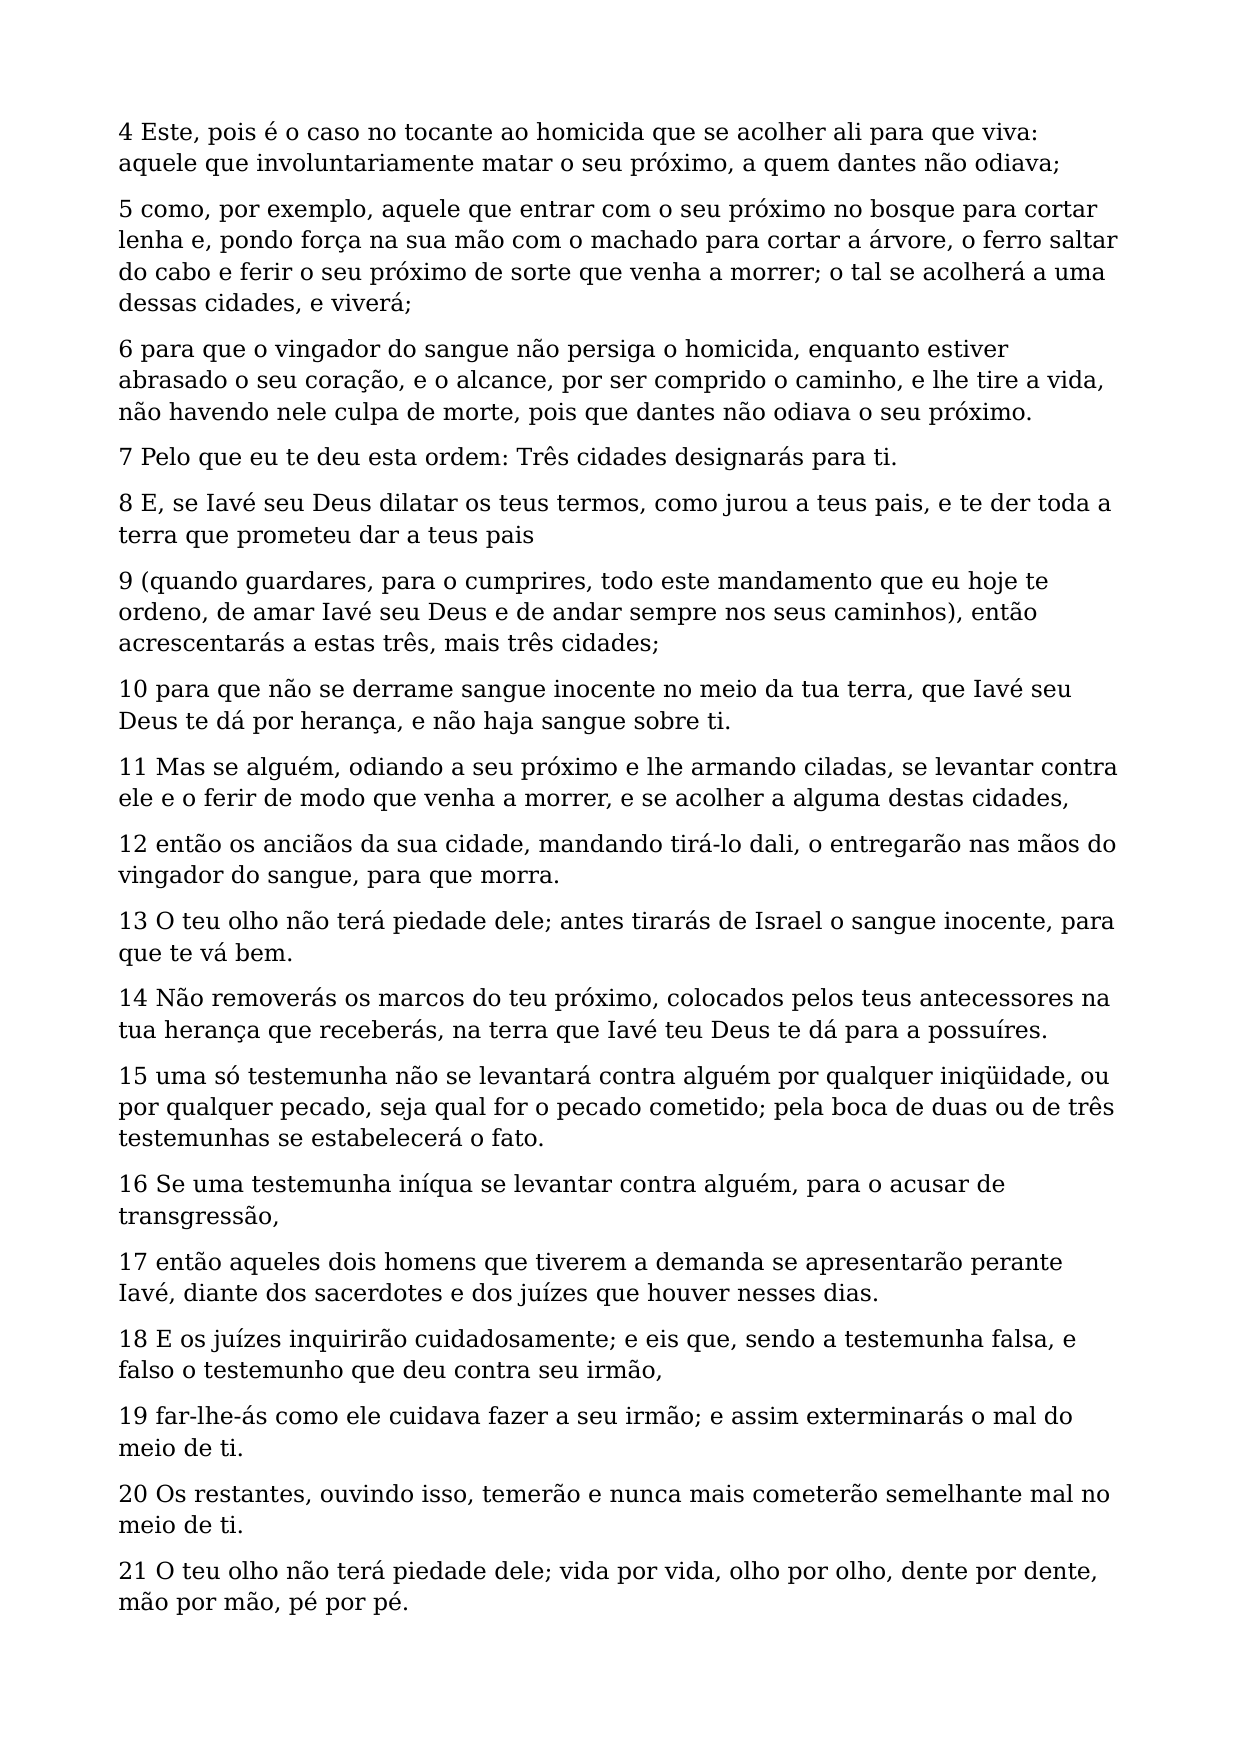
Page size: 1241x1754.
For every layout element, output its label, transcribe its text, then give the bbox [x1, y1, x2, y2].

text 11 Mas se alguém, odiando a seu próximo e lhe armando ciladas, se levantar contra ele e o ferir de modo que venha a morrer, e se acolher a alguma destas cidades, [118, 753, 1122, 812]
text 8 E, se Iavé seu Deus dilatar os teus termos, como jurou a teus pais, e te der toda a terra que prometeu dar a teus pais [118, 490, 1122, 549]
text 9 (quando guardares, para o cumprires, todo este mandamento que eu hoje te ordeno, de amar Iavé seu Deus e de andar sempre nos seus caminhos), então acrescentarás a estas três, mais três cidades; [118, 567, 1122, 657]
text 5 como, por exemplo, aquele que entrar com o seu próximo no bosque para cortar lenha e, pondo força na sua mão com o machado para cortar a árvore, o ferro saltar do cabo e ferir o seu próximo de sorte que venha a morrer; o tal se acolherá a uma dessas cidades, e viverá; [118, 195, 1122, 317]
text 17 então aqueles dois homens que tiverem a demanda se apresentarão perante Iavé, diante dos sacerdotes e dos juízes que houver nesses dias. [118, 1248, 1122, 1307]
text 7 Pelo que eu te deu esta ordem: Três cidades designarás para ti. [118, 444, 1122, 471]
text 15 uma só testemunha não se levantará contra alguém por qualquer iniqüidade, ou por qualquer pecado, seja qual for o pecado cometido; pela boca de duas ou de três testemunhas se estabelecerá o fato. [118, 1062, 1122, 1152]
text 6 para que o vingador do sangue não persiga o homicida, enquanto estiver abrasado o seu coração, e o alcance, por ser comprido o caminho, e lhe tire a vida, não havendo nele culpa de morte, pois que dantes não odiava o seu próximo. [118, 335, 1122, 425]
text 10 para que não se derrame sangue inocente no meio da tua terra, que Iavé seu Deus te dá por herança, e não haja sangue sobre ti. [118, 676, 1122, 734]
text 4 Este, pois é o caso no tocante ao homicida que se acolher ali para que viva: aquele que involuntariamente matar o seu próximo, a quem dantes não odiava; [118, 118, 1122, 177]
text 21 O teu olho não terá piedade dele; vida por vida, olho por olho, dente por dente, mão por mão, pé por pé. [118, 1557, 1122, 1616]
text 20 Os restantes, ouvindo isso, temerão e nunca mais cometerão semelhante mal no meio de ti. [118, 1480, 1122, 1539]
text 12 então os anciãos da sua cidade, mandando tirá-lo dali, o entregarão nas mãos do vingador do sangue, para que morra. [118, 831, 1122, 889]
text 16 Se uma testemunha iníqua se levantar contra alguém, para o acusar de transgressão, [118, 1171, 1122, 1230]
text 14 Não removerás os marcos do teu próximo, colocados pelos teus antecessores na tua herança que receberás, na terra que Iavé teu Deus te dá para a possuíres. [118, 985, 1122, 1044]
text 13 O teu olho não terá piedade dele; antes tirarás de Israel o sangue inocente, para que te vá bem. [118, 908, 1122, 966]
text 18 E os juízes inquirirão cuidadosamente; e eis que, sendo a testemunha falsa, e falso o testemunho que deu contra seu irmão, [118, 1326, 1122, 1384]
text 19 far-lhe-ás como ele cuidava fazer a seu irmão; e assim exterminarás o mal do meio de ti. [118, 1403, 1122, 1462]
